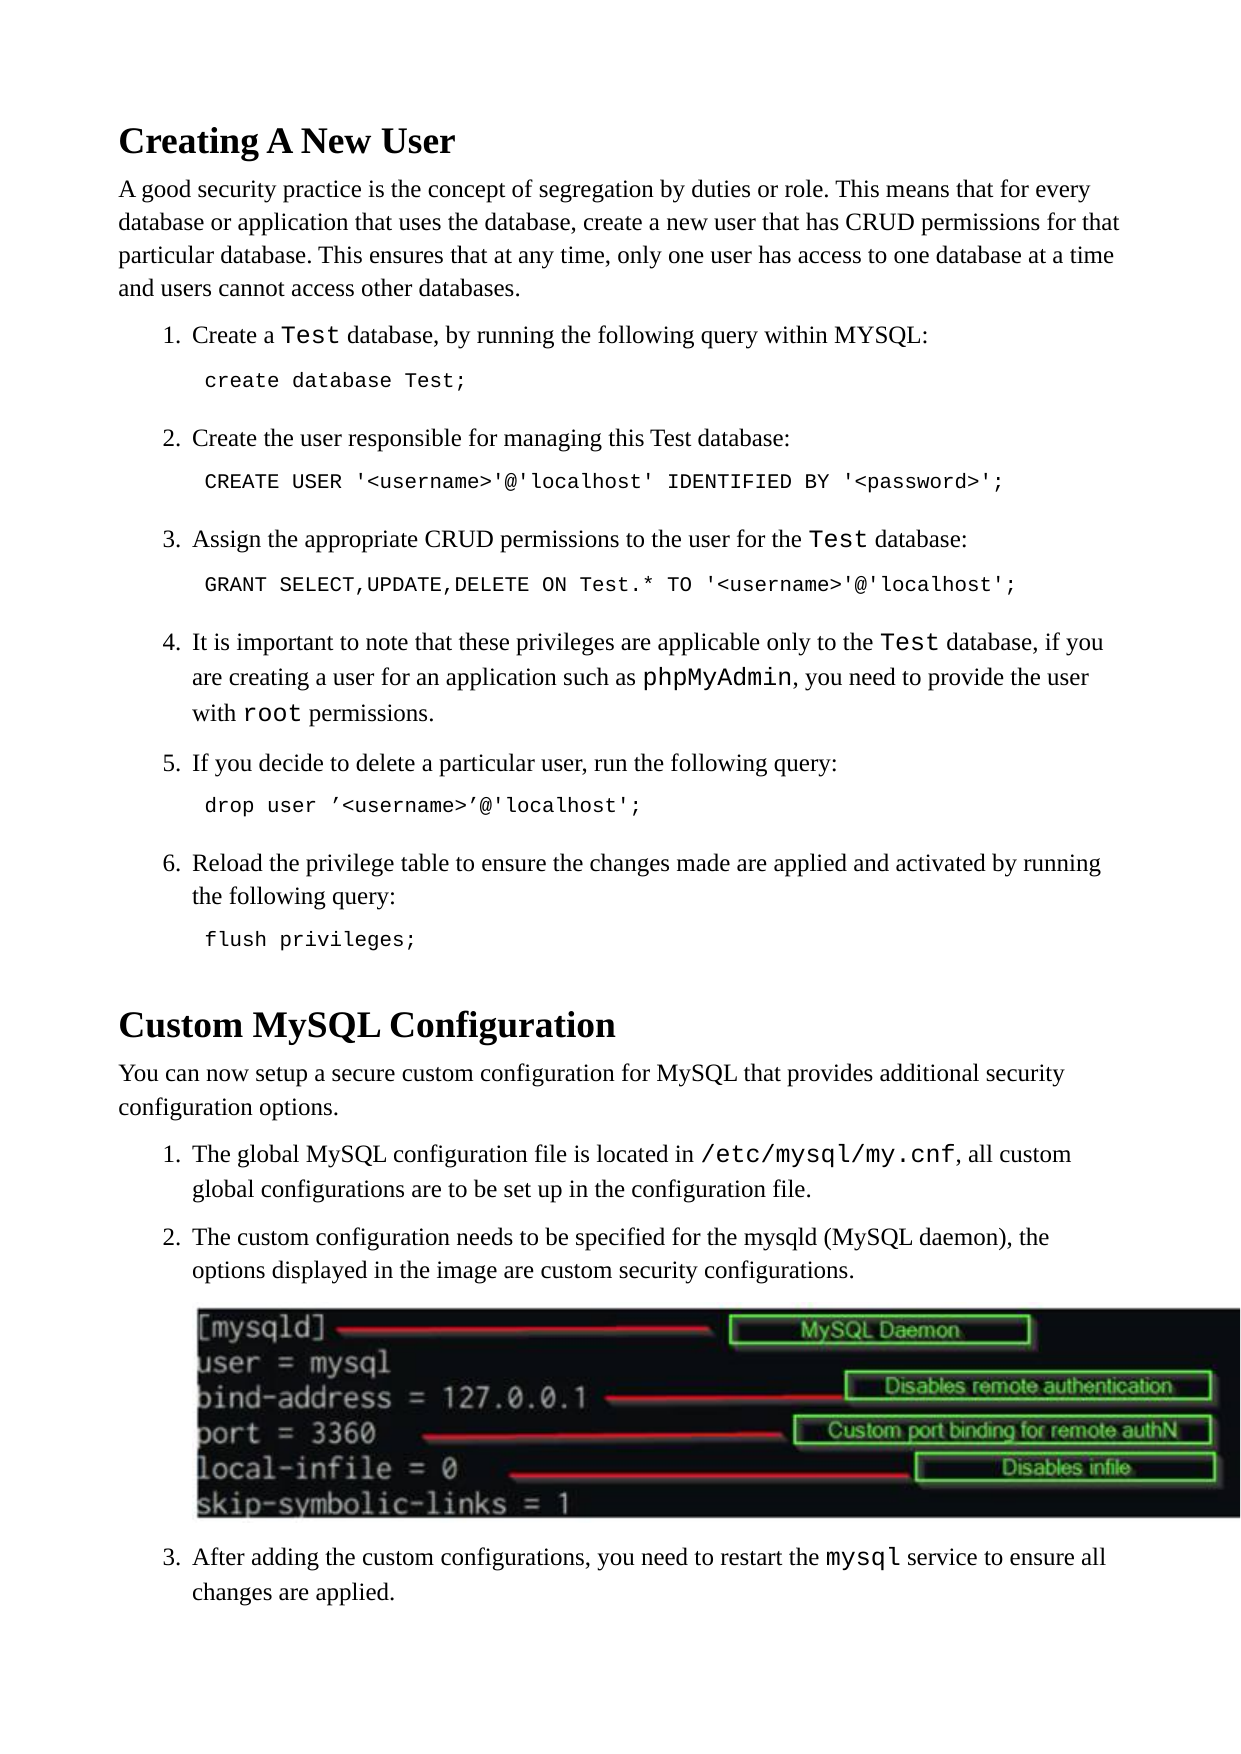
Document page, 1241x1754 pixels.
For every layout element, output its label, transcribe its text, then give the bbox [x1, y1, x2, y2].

subtitle Creating A New User [118, 118, 1122, 161]
list After adding the custom configurations, you need to restart the mysql service to ensure all changes are applied. [162, 1542, 1122, 1606]
text A good security practice is the concept of segregation by duties or role. This means that for every database or application that uses the database, create a new user that has CRUD permissions for that particular database. This ensures that at any time, only one user has access to one database at a time and users cannot access other databases. [118, 174, 1122, 302]
list Assign the appropriate CRUD permissions to the user for the Test database: [162, 524, 1122, 555]
list CREATE USER '<username>'@'localhost' IDENTIFIED BY '<password>'; [162, 471, 1122, 495]
list The custom configuration needs to be specified for the mysqld (MySQL daemon), the options displayed in the image are custom security configurations. [162, 1222, 1122, 1284]
list flush privileges; [162, 929, 1122, 953]
subtitle Custom MySQL Configuration [118, 1003, 1122, 1046]
picture [191, 1302, 1241, 1523]
list GRANT SELECT,UPDATE,DELETE ON Test.* TO '<username>'@'localhost'; [162, 574, 1122, 598]
list Create a Test database, by running the following query within MYSQL: [162, 320, 1122, 351]
list If you decide to delete a particular user, run the following query: [162, 748, 1122, 776]
list drop user ’<username>’@'localhost'; [162, 795, 1122, 819]
list create database Test; [162, 370, 1122, 394]
text You can now setup a secure custom configuration for MySQL that provides additional security configuration options. [118, 1058, 1122, 1120]
list It is important to note that these privileges are applicable only to the Test database, if you are creating a user for an application such as phpMyAdmin, you need to provide the user with root permissions. [162, 627, 1122, 728]
list The global MySQL configuration file is located in /etc/mysql/my.cnf, all custom global configurations are to be set up in the configuration file. [162, 1139, 1122, 1203]
list Reload the privilege table to ensure the changes made are applied and activated by running the following query: [162, 848, 1122, 910]
list Create the user responsible for managing this Test database: [162, 423, 1122, 452]
